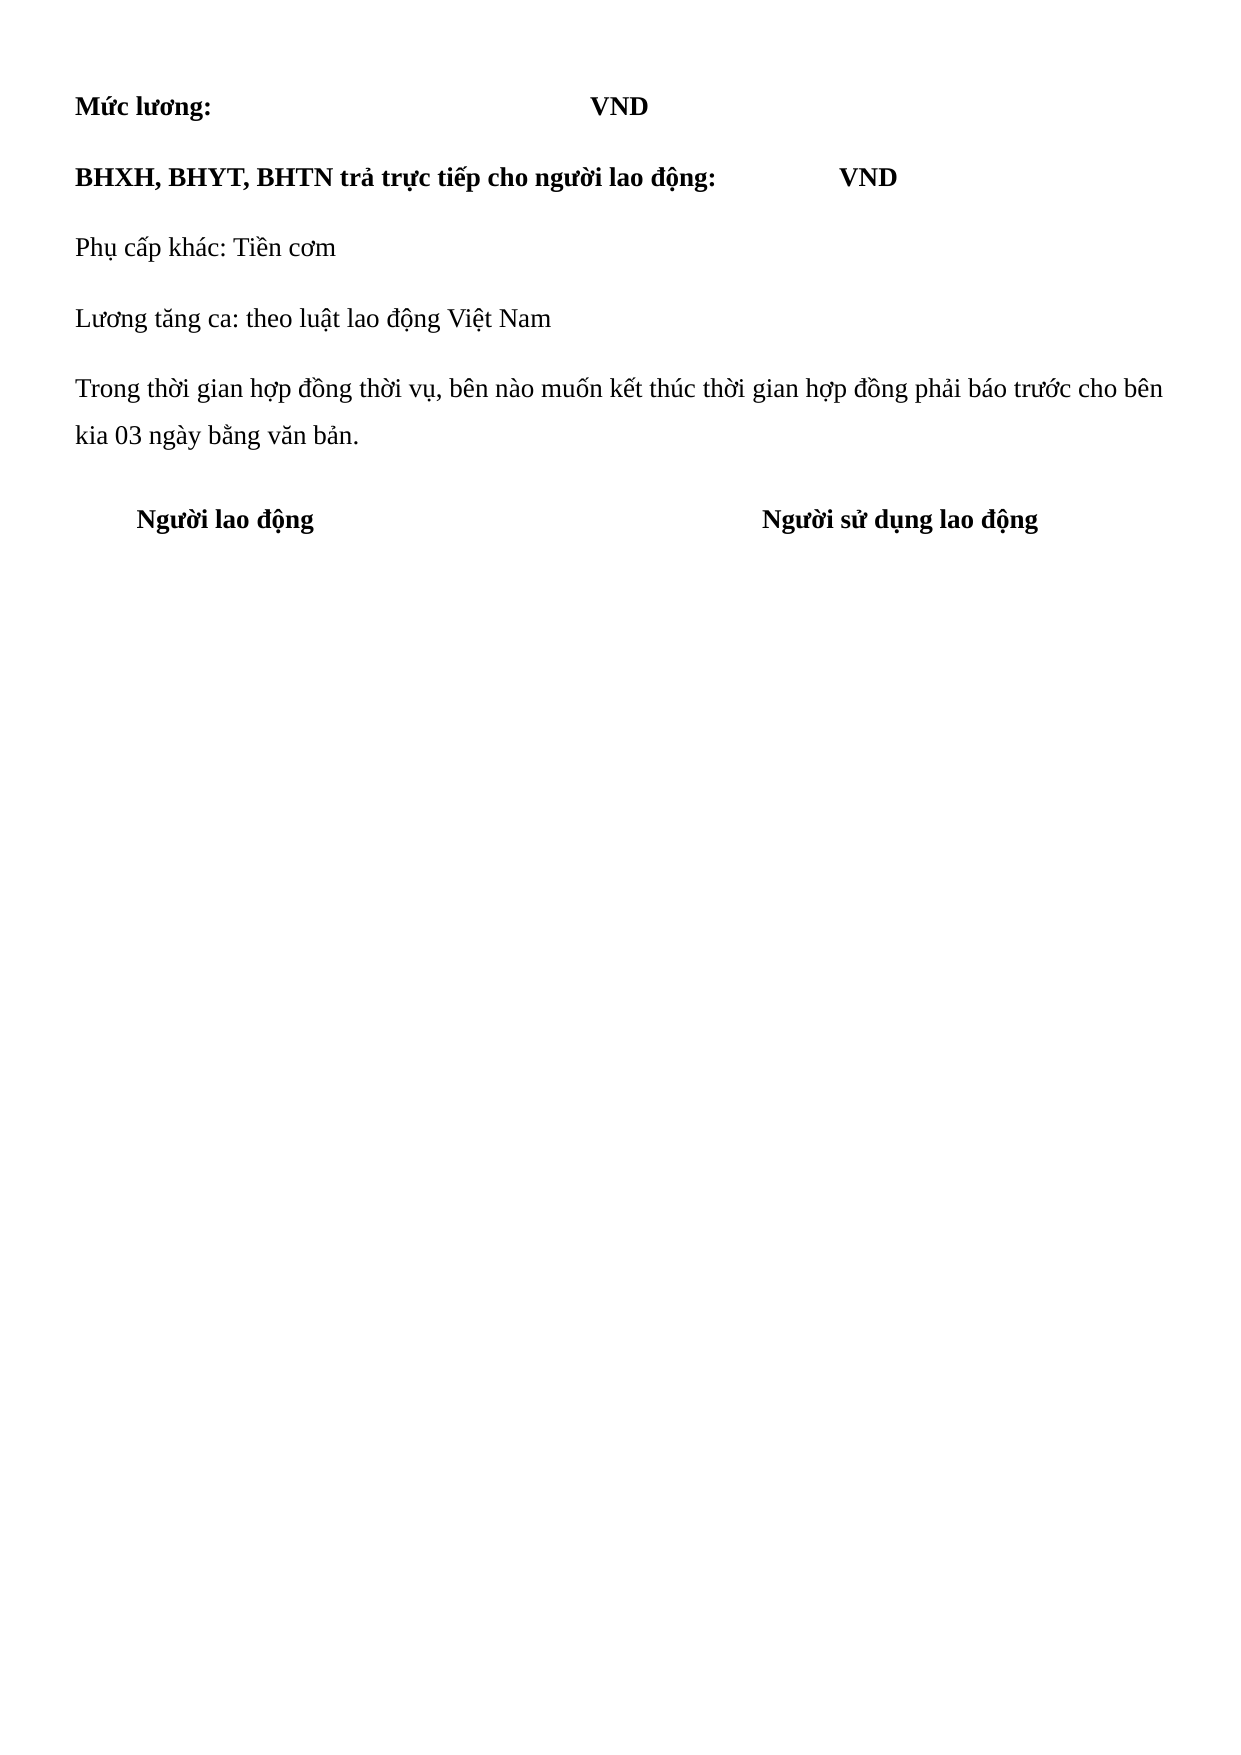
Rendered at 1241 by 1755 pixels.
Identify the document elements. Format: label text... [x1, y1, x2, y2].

text Lương tăng ca: theo luật lao động Việt Nam [75, 302, 1165, 333]
text Người lao động Người sử dụng lao động [75, 503, 1165, 534]
text Phụ cấp khác: Tiền cơm [75, 231, 1165, 262]
text BHXH, BHYT, BHTN trả trực tiếp cho người lao động: VND [75, 161, 1165, 192]
text Trong thời gian hợp đồng thời vụ, bên nào muốn kết thúc thời gian hợp đồng phải báo trước cho bên kia 03 ngày bằng văn bản. [75, 372, 1165, 450]
text Mức lương: <formatLang(o.wage, digits=0)> VND [75, 90, 1165, 121]
text </for> [75, 777, 1165, 808]
text <upper(o.employee_id.name)> [75, 721, 1165, 752]
